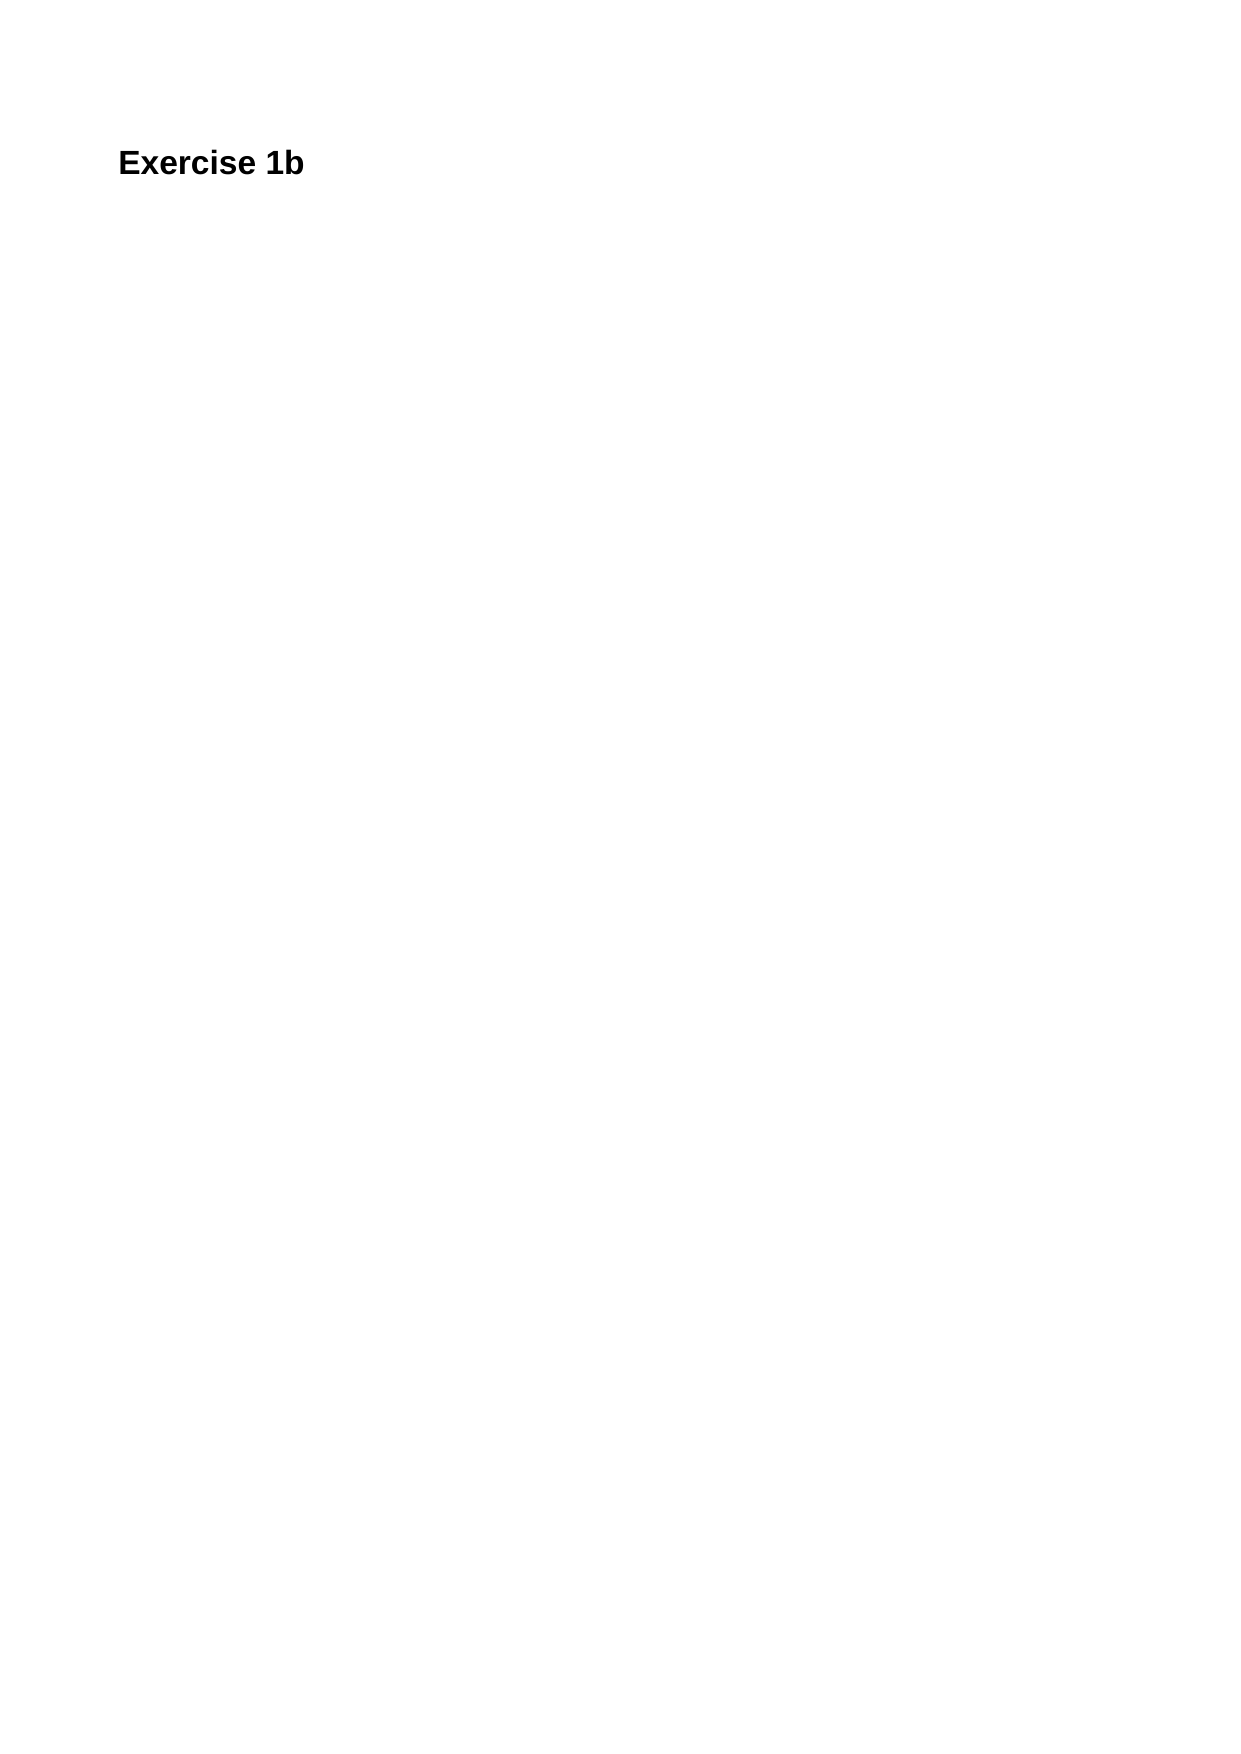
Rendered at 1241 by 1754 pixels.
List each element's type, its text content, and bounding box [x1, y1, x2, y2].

subtitle Exercise 1b [118, 143, 1122, 182]
